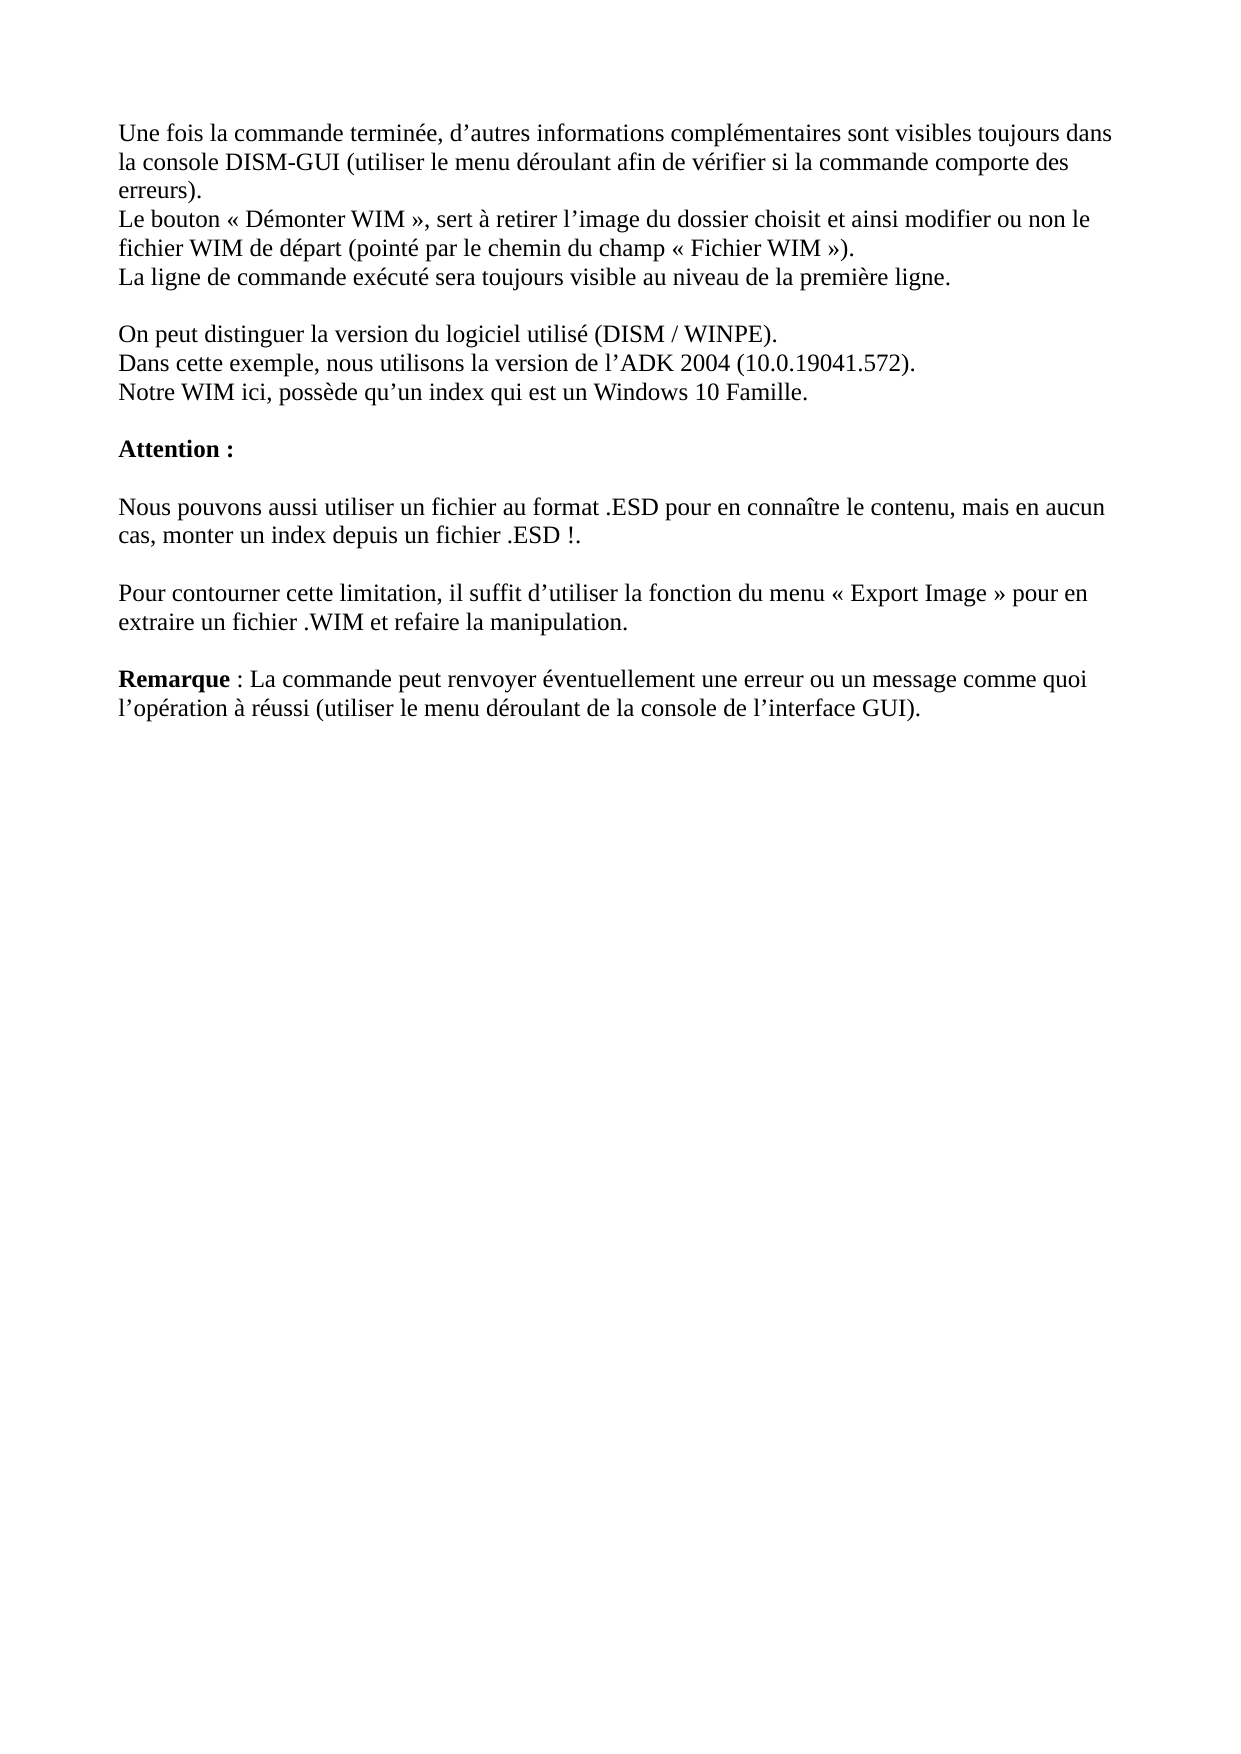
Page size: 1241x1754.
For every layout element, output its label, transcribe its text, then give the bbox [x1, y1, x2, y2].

text Une fois la commande terminée, d’autres informations complémentaires sont visibles toujours dans la console DISM-GUI (utiliser le menu déroulant afin de vérifier si la commande comporte des erreurs). [118, 118, 1122, 204]
text Nous pouvons aussi utiliser un fichier au format .ESD pour en connaître le contenu, mais en aucun cas, monter un index depuis un fichier .ESD !. [118, 492, 1122, 549]
text Attention : [118, 434, 1122, 463]
text La ligne de commande exécuté sera toujours visible au niveau de la première ligne. [118, 262, 1122, 291]
text On peut distinguer la version du logiciel utilisé (DISM / WINPE). [118, 319, 1122, 348]
text Remarque : La commande peut renvoyer éventuellement une erreur ou un message comme quoi l’opération à réussi (utiliser le menu déroulant de la console de l’interface GUI). [118, 664, 1122, 722]
text Le bouton « Démonter WIM », sert à retirer l’image du dossier choisit et ainsi modifier ou non le fichier WIM de départ (pointé par le chemin du champ « Fichier WIM »). [118, 204, 1122, 262]
text Dans cette exemple, nous utilisons la version de l’ADK 2004 (10.0.19041.572). [118, 348, 1122, 377]
text Pour contourner cette limitation, il suffit d’utiliser la fonction du menu « Export Image » pour en extraire un fichier .WIM et refaire la manipulation. [118, 578, 1122, 636]
text Notre WIM ici, possède qu’un index qui est un Windows 10 Famille. [118, 377, 1122, 406]
